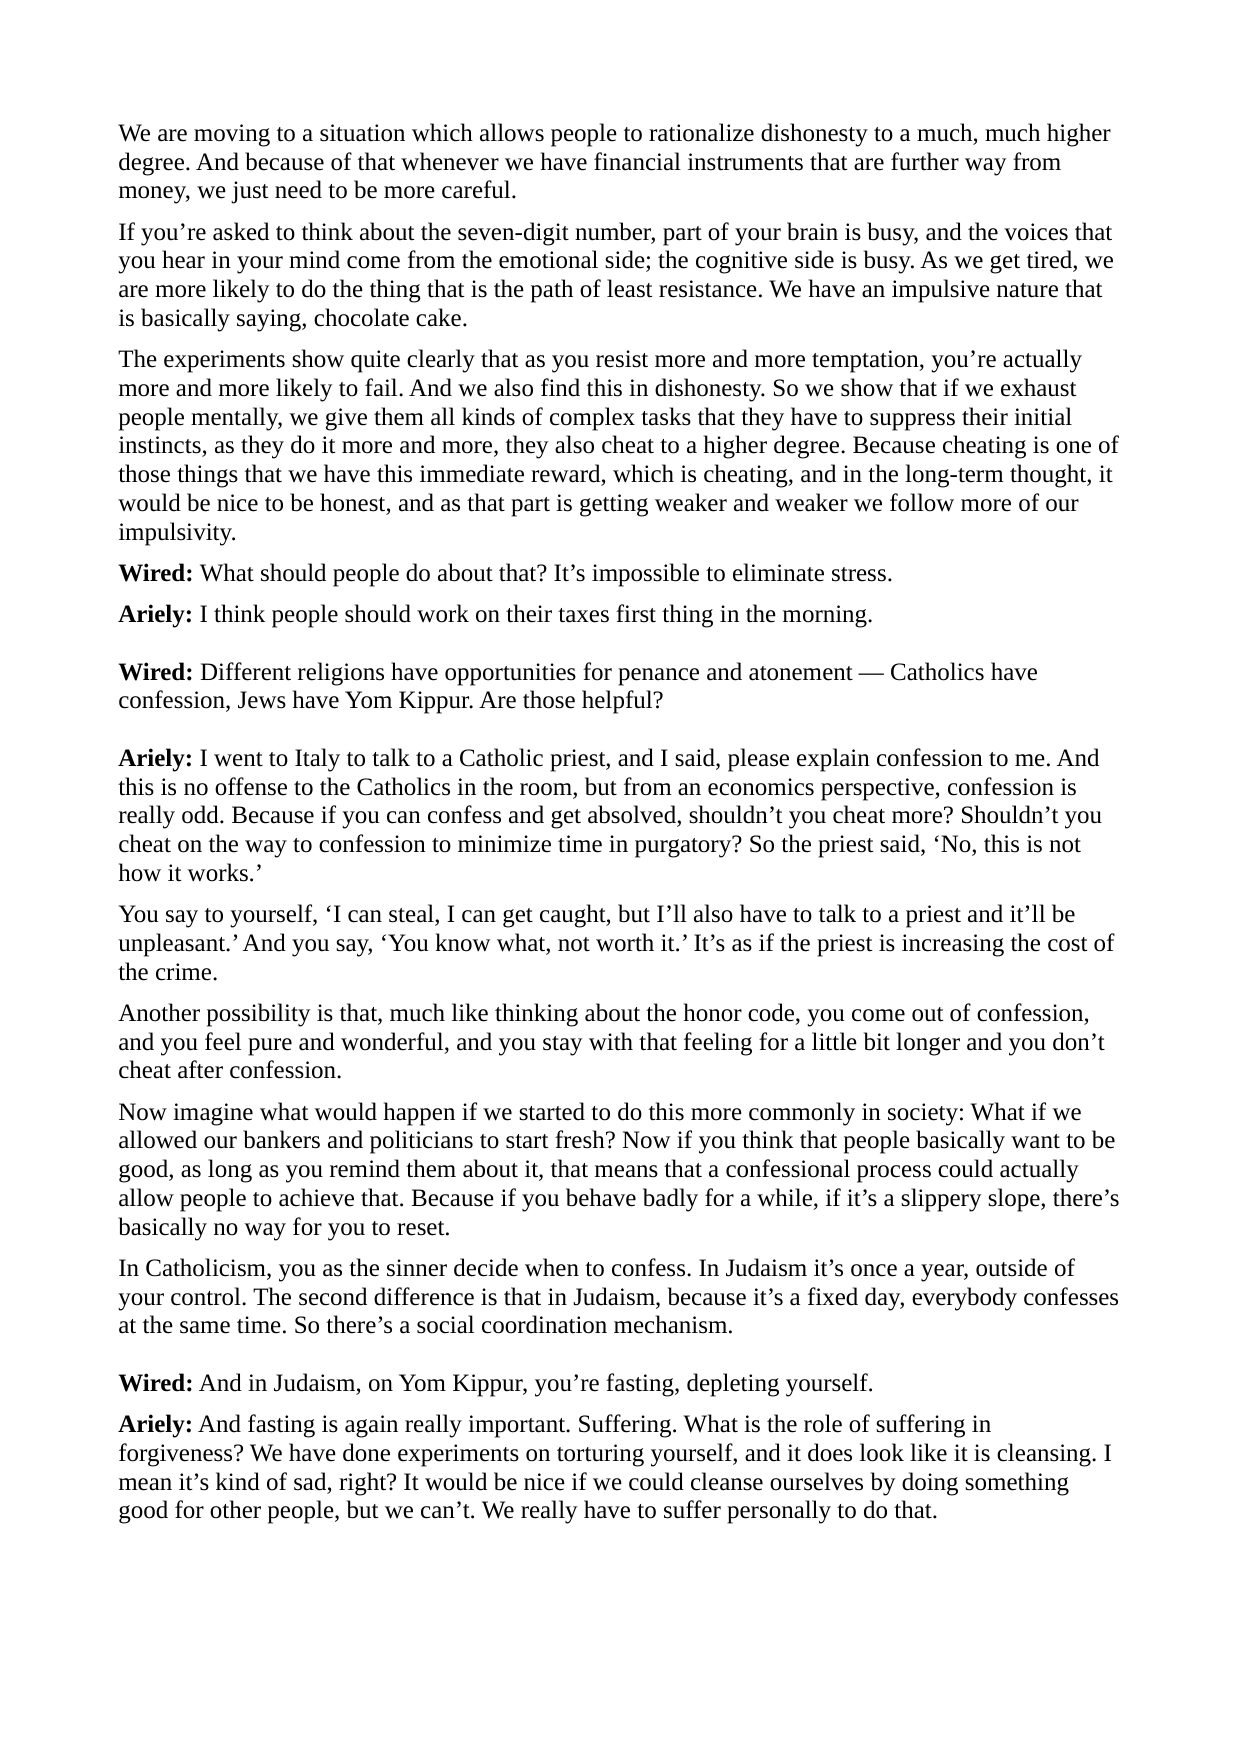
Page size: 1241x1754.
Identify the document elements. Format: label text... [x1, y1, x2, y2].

text Now imagine what would happen if we started to do this more commonly in society: What if we allowed our bankers and politicians to start fresh? Now if you think that people basically want to be good, as long as you remind them about it, that means that a confessional process could actually allow people to achieve that. Because if you behave badly for a while, if it’s a slippery slope, there’s basically no way for you to reset. [118, 1097, 1122, 1241]
text We are moving to a situation which allows people to rationalize dishonesty to a much, much higher degree. And because of that whenever we have financial instruments that are further way from money, we just need to be more careful. [118, 118, 1122, 204]
text The experiments show quite clearly that as you resist more and more temptation, you’re actually more and more likely to fail. And we also find this in dishonesty. So we show that if we exhaust people mentally, we give them all kinds of complex tasks that they have to suppress their initial instincts, as they do it more and more, they also cheat to a higher degree. Because cheating is one of those things that we have this immediate reward, which is cheating, and in the long-term thought, it would be nice to be honest, and as that part is getting weaker and weaker we follow more of our impulsivity. [118, 344, 1122, 546]
text If you’re asked to think about the seven-digit number, part of your brain is busy, and the voices that you hear in your mind come from the emotional side; the cognitive side is busy. As we get tired, we are more likely to do the thing that is the path of least resistance. We have an impulsive nature that is basically saying, chocolate cake. [118, 217, 1122, 332]
text Ariely: And fasting is again really important. Suffering. What is the role of suffering in forgiveness? We have done experiments on torturing yourself, and it does look like it is cleansing. I mean it’s kind of sad, right? It would be nice if we could cleanse ourselves by doing something good for other people, but we can’t. We really have to suffer personally to do that. [118, 1409, 1122, 1524]
text Ariely: I think people should work on their taxes first thing in the morning. Wired: Different religions have opportunities for penance and atonement — Catholics have confession, Jews have Yom Kippur. Are those helpful? Ariely: I went to Italy to talk to a Catholic priest, and I said, please explain confession to me. And this is no offense to the Catholics in the room, but from an economics perspective, confession is really odd. Because if you can confess and get absolved, shouldn’t you cheat more? Shouldn’t you cheat on the way to confession to minimize time in purgatory? So the priest said, ‘No, this is not how it works.’ [118, 599, 1122, 887]
text You say to yourself, ‘I can steal, I can get caught, but I’ll also have to talk to a priest and it’ll be unpleasant.’ And you say, ‘You know what, not worth it.’ It’s as if the priest is increasing the cost of the crime. [118, 899, 1122, 986]
text Wired: What should people do about that? It’s impossible to eliminate stress. [118, 558, 1122, 587]
text In Catholicism, you as the sinner decide when to confess. In Judaism it’s once a year, outside of your control. The second difference is that in Judaism, because it’s a fixed day, everybody confesses at the same time. So there’s a social coordination mechanism. Wired: And in Judaism, on Yom Kippur, you’re fasting, depleting yourself. [118, 1253, 1122, 1397]
text Another possibility is that, much like thinking about the honor code, you come out of confession, and you feel pure and wonderful, and you stay with that feeling for a little bit longer and you don’t cheat after confession. [118, 998, 1122, 1084]
